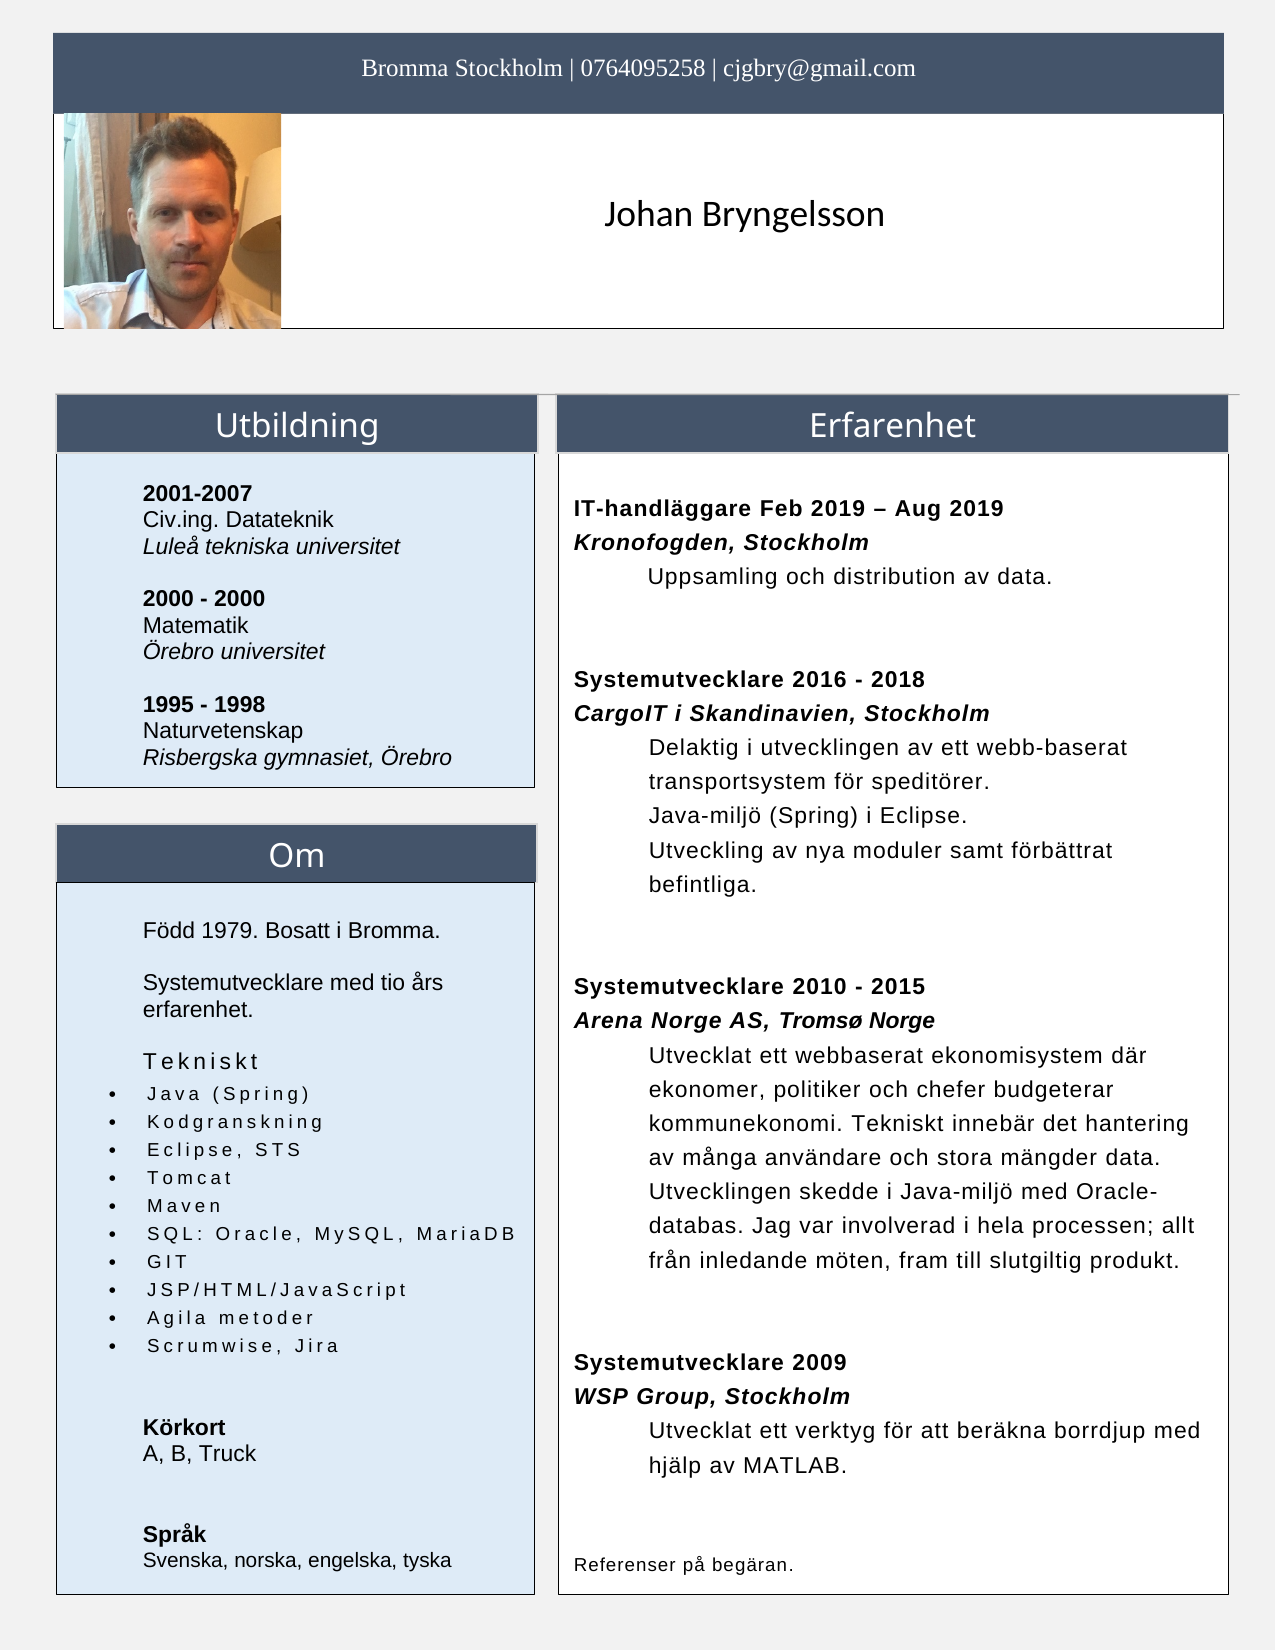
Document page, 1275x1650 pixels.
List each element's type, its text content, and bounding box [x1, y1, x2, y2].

list JSP/HTML/JavaScript [109, 1279, 519, 1300]
text Utbildning [71, 402, 523, 446]
list SQL: Oracle, MySQL, MariaDB [109, 1223, 519, 1244]
text Född 1979. Bosatt i Bromma. [143, 917, 519, 943]
text A, B, Truck [143, 1440, 519, 1467]
text Referenser på begäran. [573, 1554, 1214, 1576]
text Risbergska gymnasiet, Örebro [143, 743, 519, 770]
text Uppsamling och distribution av data. [573, 563, 1214, 589]
text Johan Bryngelsson [282, 190, 1208, 236]
text Civ.ing. Datateknik [143, 506, 519, 533]
text Erfarenhet [571, 402, 1214, 446]
list Java (Spring) [109, 1082, 519, 1104]
list Utvecklat ett verktyg för att beräkna borrdjup med hjälp av MATLAB. [611, 1417, 1214, 1478]
list Kodgranskning [109, 1111, 519, 1132]
text 2000 - 2000 [143, 585, 519, 612]
text Arena Norge AS, Tromsø Norge [573, 1007, 1214, 1034]
text Körkort [143, 1414, 519, 1440]
text WSP Group, Stockholm [573, 1383, 1214, 1409]
list Java-miljö (Spring) i Eclipse. [611, 802, 1214, 829]
picture [63, 113, 282, 329]
list GIT [109, 1251, 519, 1272]
text Kronofogden, Stockholm [573, 529, 1214, 555]
text Luleå tekniska universitet [143, 533, 519, 559]
list Utvecklat ett webbaserat ekonomisystem där ekonomer, politiker och chefer budgeterar kommunekonomi. Tekniskt innebär det hantering av många användare och stora mängder data. [611, 1042, 1214, 1170]
text 1995 - 1998 [143, 691, 519, 717]
list Utvecklingen skedde i Java-miljö med Oracle-databas. Jag var involverad i hela processen; allt från inledande möten, fram till slutgiltig produkt. [611, 1178, 1214, 1273]
list Agila metoder [109, 1307, 519, 1328]
text Naturvetenskap [143, 717, 519, 743]
list Tomcat [109, 1167, 519, 1188]
list Delaktig i utvecklingen av ett webb-baserat transportsystem för speditörer. [611, 734, 1214, 794]
list Utveckling av nya moduler samt förbättrat befintliga. [611, 837, 1214, 897]
text Systemutvecklare 2010 - 2015 [573, 973, 1214, 999]
text Systemutvecklare med tio års erfarenhet. [143, 969, 519, 1022]
text Systemutvecklare 2009 [573, 1349, 1214, 1375]
text Matematik [143, 612, 519, 638]
text Språk [143, 1521, 519, 1547]
text Systemutvecklare 2016 - 2018 [573, 666, 1214, 692]
text 2001-2007 [143, 480, 519, 506]
text Örebro universitet [143, 638, 519, 664]
text Svenska, norska, engelska, tyska [143, 1547, 519, 1571]
list Eclipse, STS [109, 1138, 519, 1160]
list Maven [109, 1194, 519, 1216]
text Tekniskt [143, 1048, 519, 1075]
text Om [71, 831, 522, 875]
text IT-handläggare Feb 2019 – Aug 2019 [573, 495, 1214, 521]
text CargoIT i Skandinavien, Stockholm [573, 700, 1214, 726]
text Bromma Stockholm | 0764095258 | cjgbry@gmail.com [68, 53, 1209, 82]
list Scrumwise, Jira [109, 1335, 519, 1356]
